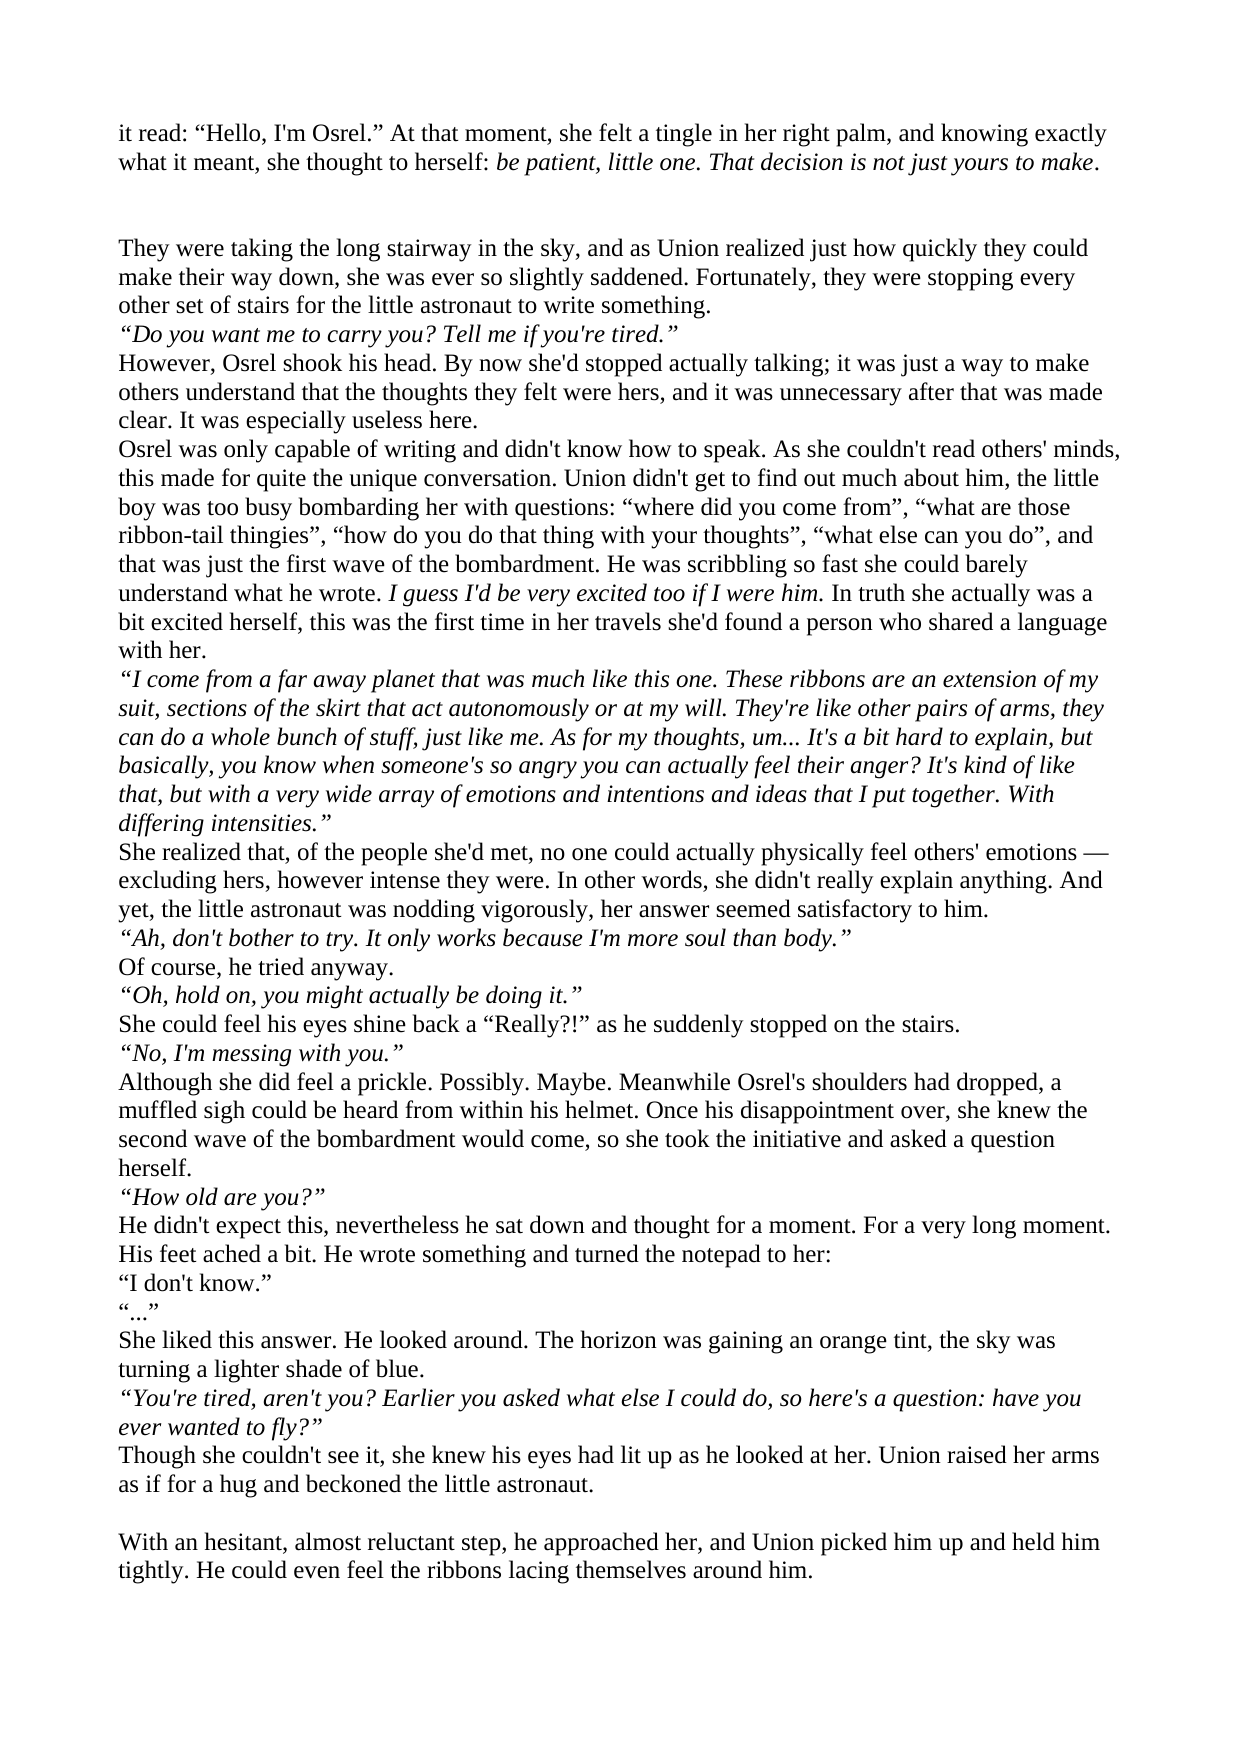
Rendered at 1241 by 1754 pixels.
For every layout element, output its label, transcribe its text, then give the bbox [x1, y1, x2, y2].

text They were taking the long stairway in the sky, and as Union realized just how quickly they could make their way down, she was ever so slightly saddened. Fortunately, they were stopping every other set of stairs for the little astronaut to write something. [118, 233, 1122, 319]
text “...” [118, 1297, 1122, 1326]
text She liked this answer. He looked around. The horizon was gaining an orange tint, the sky was turning a lighter shade of blue. [118, 1326, 1122, 1383]
text However, Osrel shook his head. By now she'd stopped actually talking; it was just a way to make others understand that the thoughts they felt were hers, and it was unnecessary after that was made clear. It was especially useless here. [118, 348, 1122, 434]
text With an hesitant, almost reluctant step, he approached her, and Union picked him up and held him tightly. He could even feel the ribbons lacing themselves around him. [118, 1527, 1122, 1584]
text Osrel was only capable of writing and didn't know how to speak. As she couldn't read others' minds, this made for quite the unique conversation. Union didn't get to find out much about him, the little boy was too busy bombarding her with questions: “where did you come from”, “what are those ribbon-tail thingies”, “how do you do that thing with your thoughts”, “what else can you do”, and that was just the first wave of the bombardment. He was scribbling so fast she could barely understand what he wrote. I guess I'd be very excited too if I were him. In truth she actually was a bit excited herself, this was the first time in her travels she'd found a person who shared a language with her. [118, 434, 1122, 664]
text “I come from a far away planet that was much like this one. These ribbons are an extension of my suit, sections of the skirt that act autonomously or at my will. They're like other pairs of arms, they can do a whole bunch of stuff, just like me. As for my thoughts, um... It's a bit hard to explain, but basically, you know when someone's so angry you can actually feel their anger? It's kind of like that, but with a very wide array of emotions and intentions and ideas that I put together. With differing intensities.” [118, 664, 1122, 837]
text it read: “Hello, I'm Osrel.” At that moment, she felt a tingle in her right palm, and knowing exactly what it meant, she thought to herself: be patient, little one. That decision is not just yours to make. [118, 118, 1122, 176]
text “No, I'm messing with you.” [118, 1038, 1122, 1067]
text She could feel his eyes shine back a “Really?!” as he suddenly stopped on the stairs. [118, 1009, 1122, 1038]
text Of course, he tried anyway. [118, 952, 1122, 981]
text He didn't expect this, nevertheless he sat down and thought for a moment. For a very long moment. His feet ached a bit. He wrote something and turned the notepad to her: [118, 1211, 1122, 1268]
text “You're tired, aren't you? Earlier you asked what else I could do, so here's a question: have you ever wanted to fly?” [118, 1383, 1122, 1441]
text “How old are you?” [118, 1182, 1122, 1211]
text Though she couldn't see it, she knew his eyes had lit up as he looked at her. Union raised her arms as if for a hug and beckoned the little astronaut. [118, 1441, 1122, 1498]
text Although she did feel a prickle. Possibly. Maybe. Meanwhile Osrel's shoulders had dropped, a muffled sigh could be heard from within his helmet. Once his disappointment over, she knew the second wave of the bombardment would come, so she took the initiative and asked a question herself. [118, 1067, 1122, 1182]
text She realized that, of the people she'd met, no one could actually physically feel others' emotions —excluding hers, however intense they were. In other words, she didn't really explain anything. And yet, the little astronaut was nodding vigorously, her answer seemed satisfactory to him. [118, 837, 1122, 923]
text “Ah, don't bother to try. It only works because I'm more soul than body.” [118, 923, 1122, 952]
text “I don't know.” [118, 1268, 1122, 1297]
text “Oh, hold on, you might actually be doing it.” [118, 981, 1122, 1009]
text “Do you want me to carry you? Tell me if you're tired.” [118, 319, 1122, 348]
